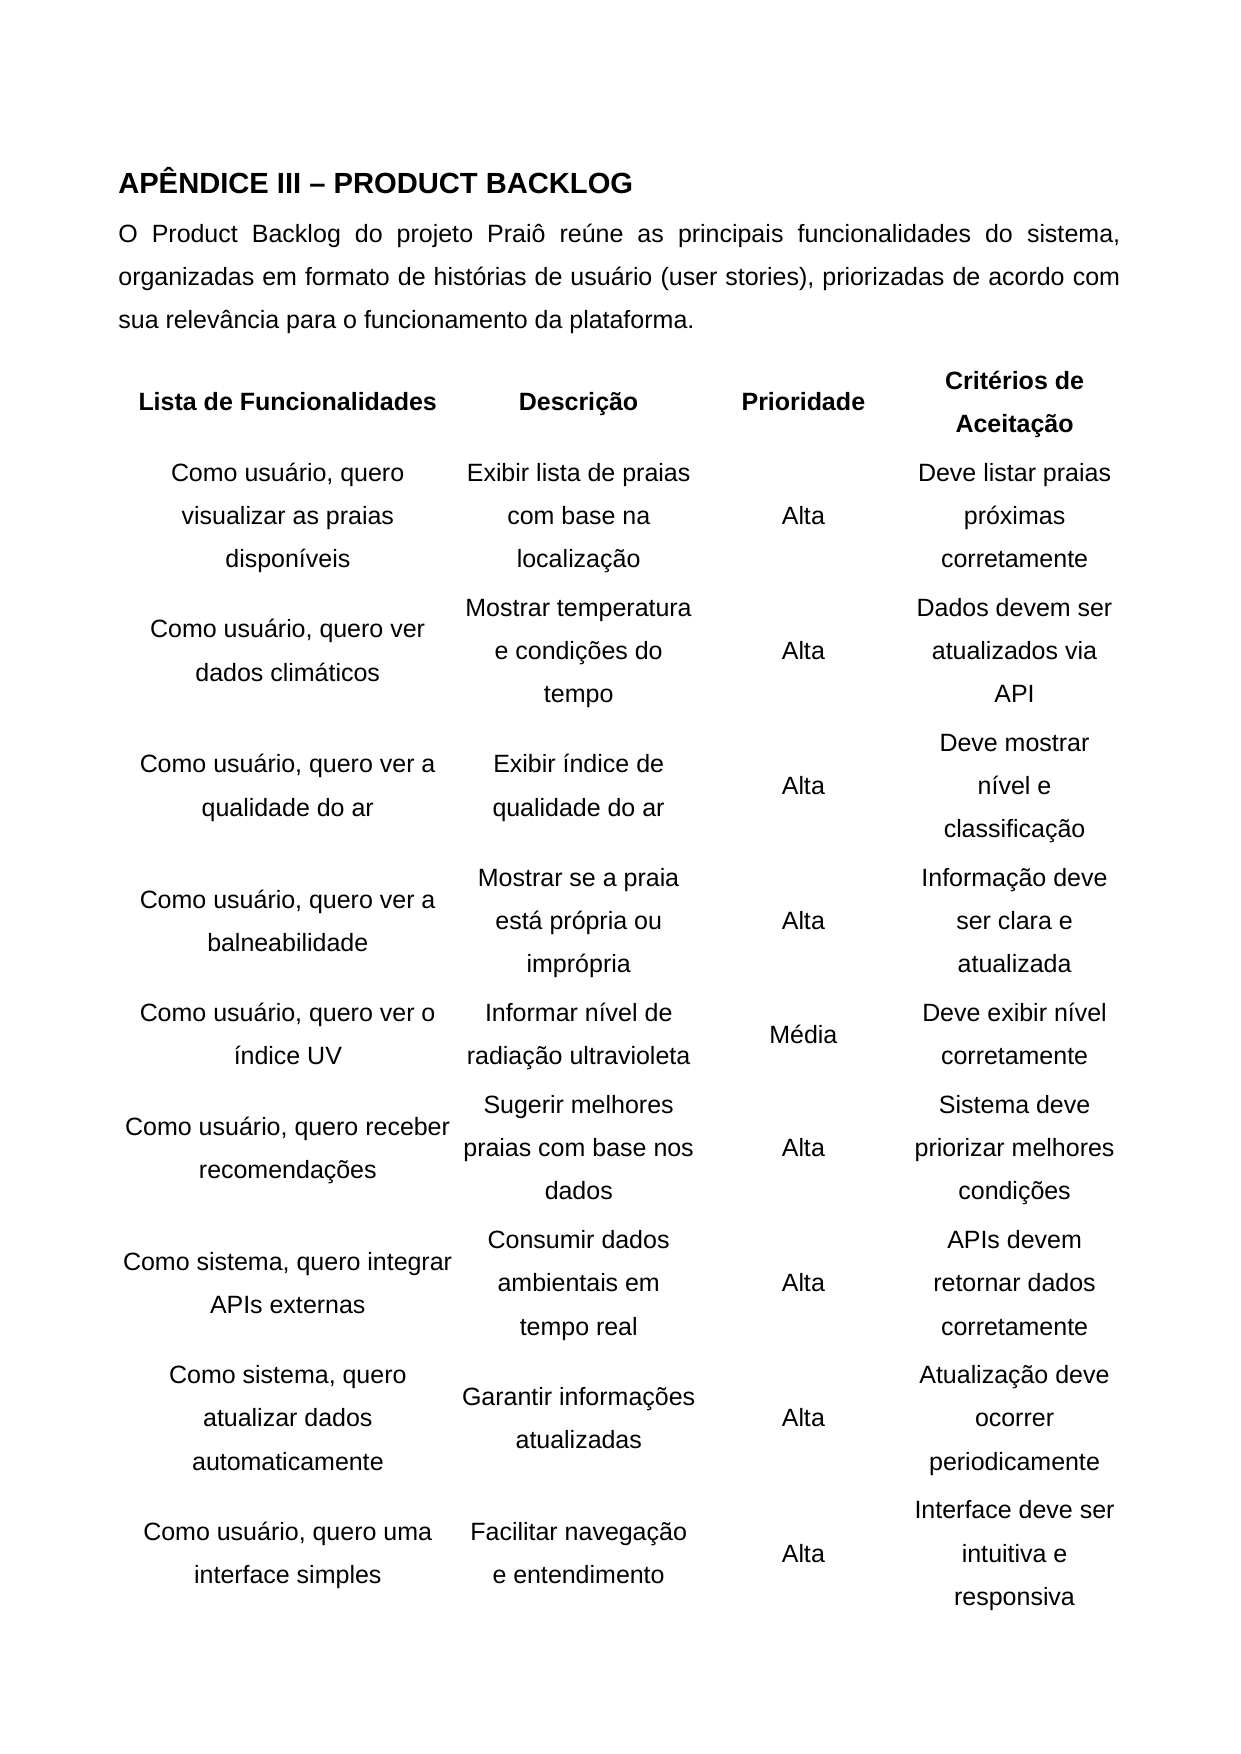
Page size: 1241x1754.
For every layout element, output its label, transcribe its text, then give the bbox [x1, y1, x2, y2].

table_cell Exibir índice de qualidade do ar [457, 725, 700, 860]
table_header Lista de Funcionalidades [118, 363, 457, 455]
text O Product Backlog do projeto Praiô reúne as principais funcionalidades do sistema, organizadas em formato de histórias de usuário (user stories), priorizadas de acordo com sua relevância para o funcionamento da plataforma. [118, 219, 1122, 334]
table_cell Informar nível de radiação ultravioleta [457, 995, 700, 1087]
table_cell Como usuário, quero receber recomendações [118, 1087, 457, 1222]
table_cell Como sistema, quero atualizar dados automaticamente [118, 1358, 457, 1492]
table_cell Alta [700, 1358, 907, 1492]
table_cell Alta [700, 590, 907, 725]
table_cell Como usuário, quero ver a qualidade do ar [118, 725, 457, 860]
table_cell Alta [700, 860, 907, 995]
table_cell Deve listar praias próximas corretamente [907, 455, 1122, 590]
table_cell APIs devem retornar dados corretamente [907, 1222, 1122, 1357]
table_cell Sistema deve priorizar melhores condições [907, 1087, 1122, 1222]
table_cell Como usuário, quero ver o índice UV [118, 995, 457, 1087]
table_cell Alta [700, 1087, 907, 1222]
table_cell Facilitar navegação e entendimento [457, 1493, 700, 1628]
table_cell Alta [700, 1493, 907, 1628]
table_cell Mostrar se a praia está própria ou imprópria [457, 860, 700, 995]
table_cell Média [700, 995, 907, 1087]
table_cell Alta [700, 1222, 907, 1357]
table_cell Como usuário, quero uma interface simples [118, 1493, 457, 1628]
table_header Prioridade [700, 363, 907, 455]
table_cell Mostrar temperatura e condições do tempo [457, 590, 700, 725]
table_cell Deve mostrar nível e classificação [907, 725, 1122, 860]
table_cell Alta [700, 725, 907, 860]
table_cell Atualização deve ocorrer periodicamente [907, 1358, 1122, 1492]
table_cell Exibir lista de praias com base na localização [457, 455, 700, 590]
table_cell Sugerir melhores praias com base nos dados [457, 1087, 700, 1222]
table_cell Como usuário, quero ver a balneabilidade [118, 860, 457, 995]
table_header Descrição [457, 363, 700, 455]
table_cell Alta [700, 455, 907, 590]
text APÊNDICE III – PRODUCT BACKLOG [118, 166, 1122, 199]
table_header Critérios de Aceitação [907, 363, 1122, 455]
table_cell Informação deve ser clara e atualizada [907, 860, 1122, 995]
table_cell Como usuário, quero ver dados climáticos [118, 590, 457, 725]
table_cell Dados devem ser atualizados via API [907, 590, 1122, 725]
table_cell Interface deve ser intuitiva e responsiva [907, 1493, 1122, 1628]
table_cell Garantir informações atualizadas [457, 1358, 700, 1492]
table_cell Consumir dados ambientais em tempo real [457, 1222, 700, 1357]
table_cell Como usuário, quero visualizar as praias disponíveis [118, 455, 457, 590]
table_cell Como sistema, quero integrar APIs externas [118, 1222, 457, 1357]
table_cell Deve exibir nível corretamente [907, 995, 1122, 1087]
